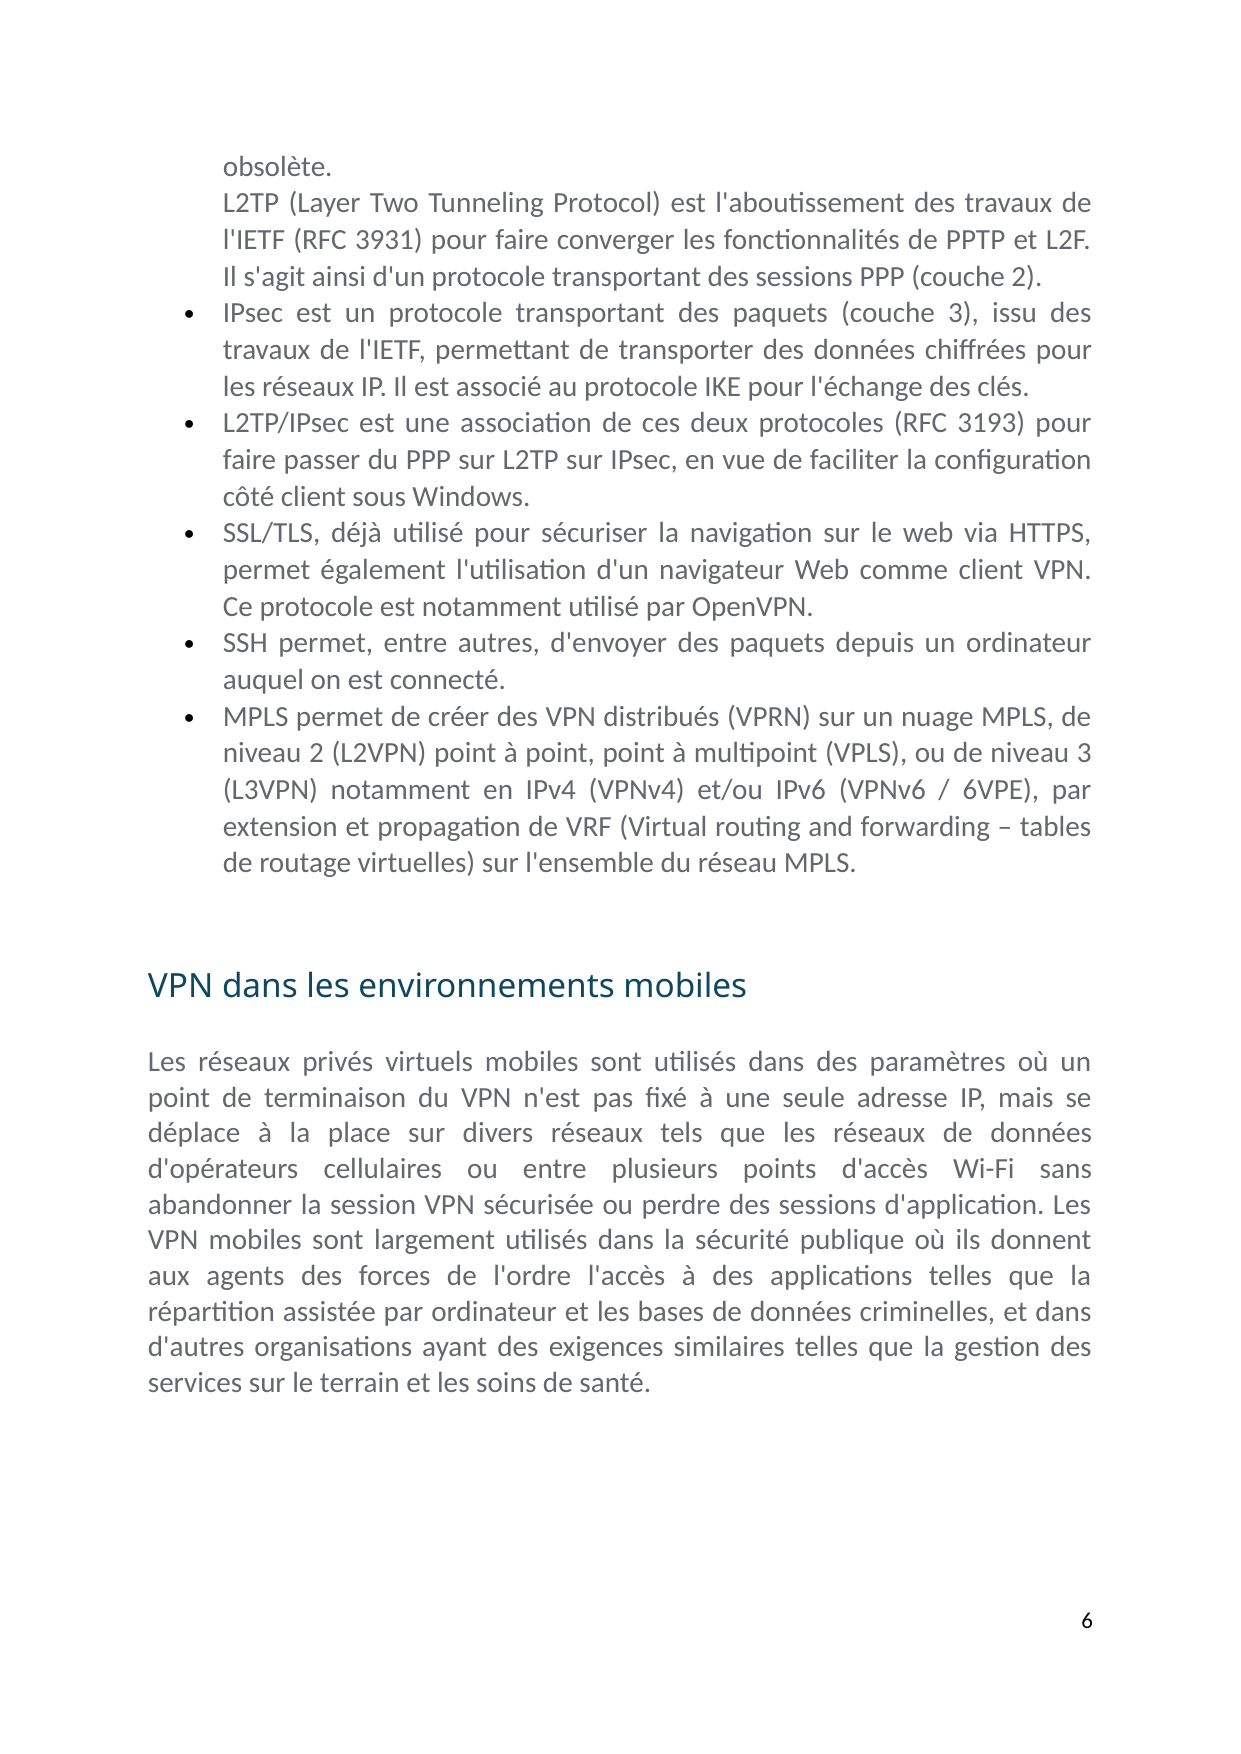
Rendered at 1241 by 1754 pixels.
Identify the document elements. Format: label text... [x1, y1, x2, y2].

list obsolète. L2TP (Layer Two Tunneling Protocol) est l'aboutissement des travaux de l'IETF (RFC 3931) pour faire converger les fonctionnalités de PPTP et L2F. Il s'agit ainsi d'un protocole transportant des sessions PPP (couche 2). [185, 148, 1093, 293]
list IPsec est un protocole transportant des paquets (couche 3), issu des travaux de l'IETF, permettant de transporter des données chiffrées pour les réseaux IP. Il est associé au protocole IKE pour l'échange des clés. [185, 294, 1093, 403]
list MPLS permet de créer des VPN distribués (VPRN) sur un nuage MPLS, de niveau 2 (L2VPN) point à point, point à multipoint (VPLS), ou de niveau 3 (L3VPN) notamment en IPv4 (VPNv4) et/ou IPv6 (VPNv6 / 6VPE), par extension et propagation de VRF (Virtual routing and forwarding – tables de routage virtuelles) sur l'ensemble du réseau MPLS. [185, 698, 1093, 880]
list L2TP/IPsec est une association de ces deux protocoles (RFC 3193) pour faire passer du PPP sur L2TP sur IPsec, en vue de faciliter la configuration côté client sous Windows. [185, 404, 1093, 513]
list SSH permet, entre autres, d'envoyer des paquets depuis un ordinateur auquel on est connecté. [185, 624, 1093, 697]
list SSL/TLS, déjà utilisé pour sécuriser la navigation sur le web via HTTPS, permet également l'utilisation d'un navigateur Web comme client VPN. Ce protocole est notamment utilisé par OpenVPN. [185, 514, 1093, 623]
text Les réseaux privés virtuels mobiles sont utilisés dans des paramètres où un point de terminaison du VPN n'est pas fixé à une seule adresse IP, mais se déplace à la place sur divers réseaux tels que les réseaux de données d'opérateurs cellulaires ou entre plusieurs points d'accès Wi-Fi sans abandonner la session VPN sécurisée ou perdre des sessions d'application. Les VPN mobiles sont largement utilisés dans la sécurité publique où ils donnent aux agents des forces de l'ordre l'accès à des applications telles que la répartition assistée par ordinateur et les bases de données criminelles, et dans d'autres organisations ayant des exigences similaires telles que la gestion des services sur le terrain et les soins de santé. [148, 1008, 1093, 1399]
subtitle VPN dans les environnements mobiles [148, 923, 1093, 1008]
